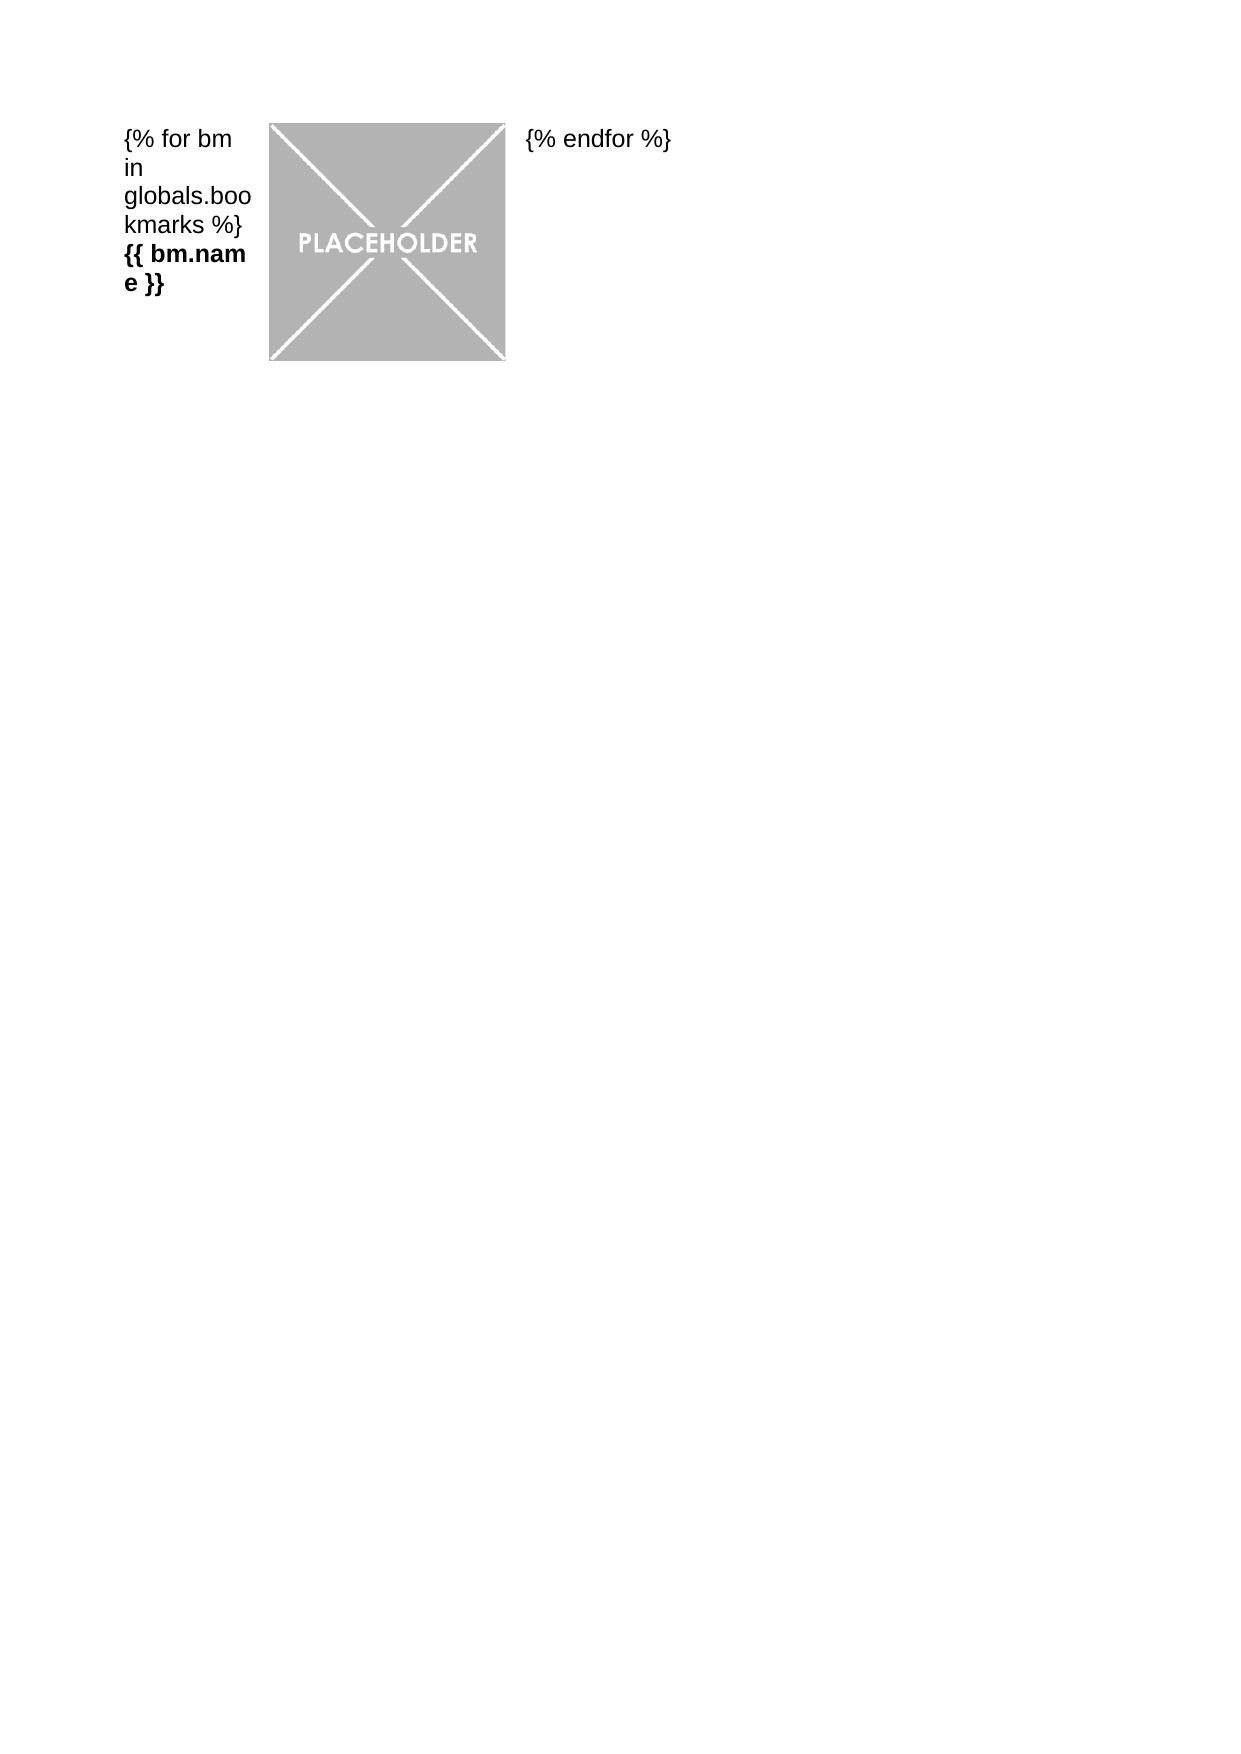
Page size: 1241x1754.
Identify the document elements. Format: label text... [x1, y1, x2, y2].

table_header [264, 118, 520, 371]
table_header {% endfor %} [520, 118, 679, 371]
picture [269, 123, 506, 361]
table_header {% for bm in globals.bookmarks %} {{ bm.name }} [118, 118, 263, 371]
